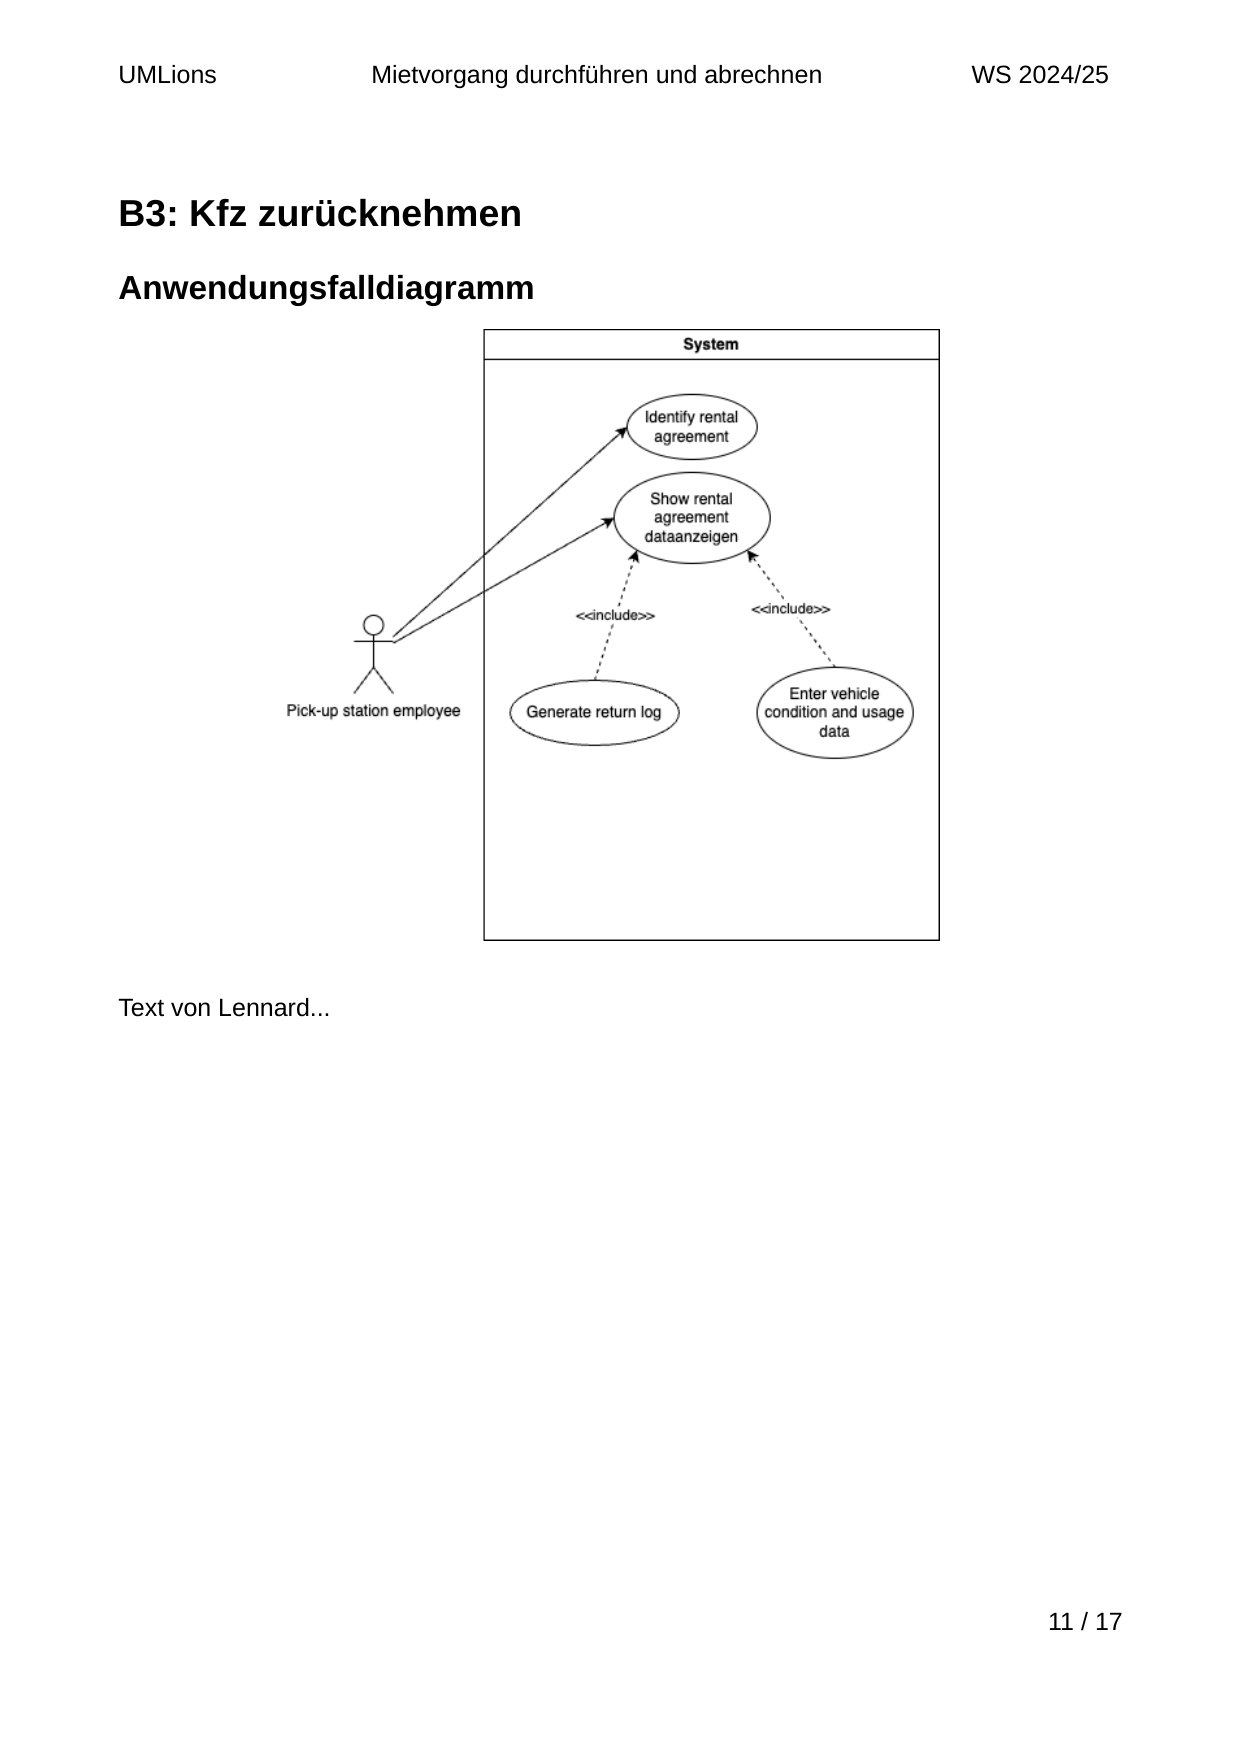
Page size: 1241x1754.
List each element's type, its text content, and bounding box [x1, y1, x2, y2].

text Text von Lennard... [118, 993, 1122, 1022]
subtitle B3: Kfz zurücknehmen [118, 191, 1122, 234]
picture [286, 329, 940, 941]
subtitle Anwendungsfalldiagramm [118, 268, 1122, 306]
